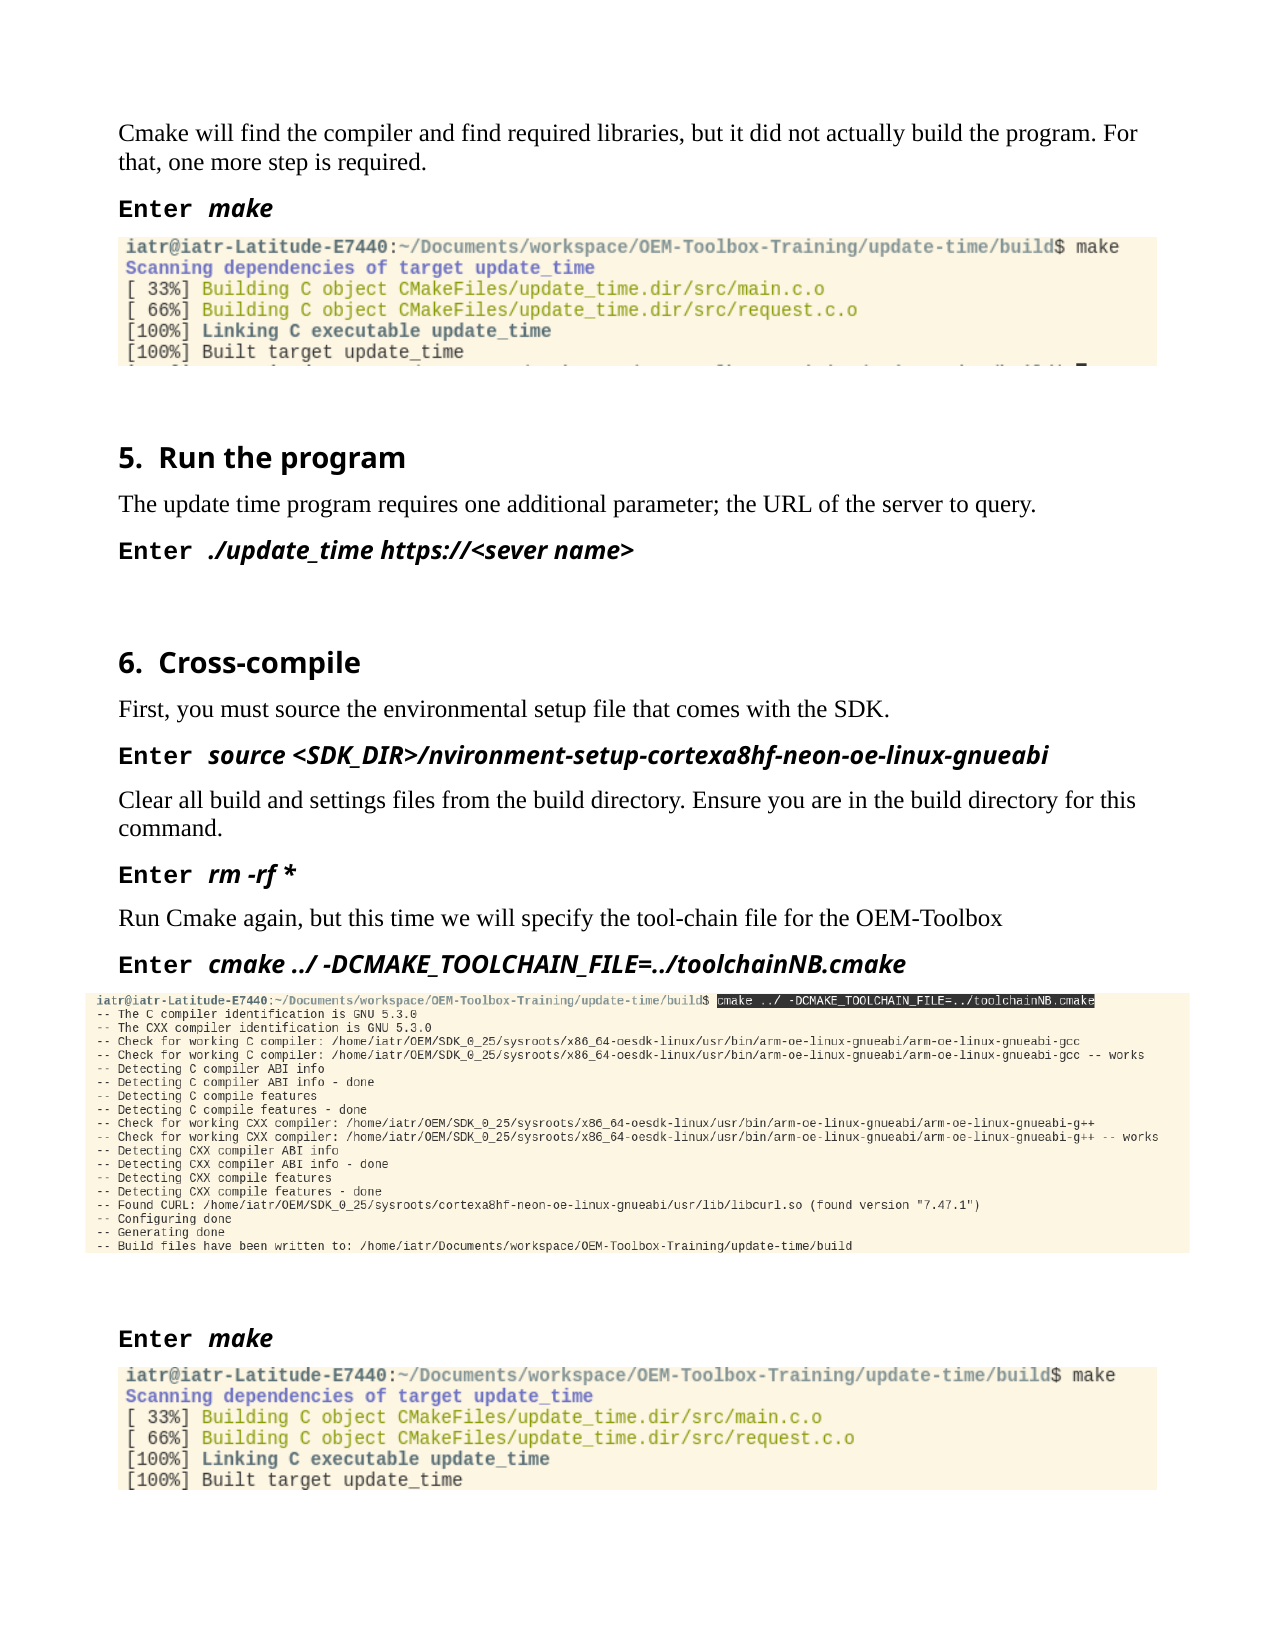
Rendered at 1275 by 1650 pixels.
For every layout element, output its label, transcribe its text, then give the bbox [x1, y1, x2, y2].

subtitle Enter make [118, 190, 1157, 224]
picture [118, 1367, 1157, 1490]
picture [118, 237, 1157, 366]
picture [85, 993, 1190, 1253]
text Cmake will find the compiler and find required libraries, but it did not actually build the program. For that, one more step is required. [118, 118, 1157, 176]
text Run Cmake again, but this time we will specify the tool-chain file for the OEM-Toolbox [118, 903, 1157, 932]
subtitle Enter ./update_time https://<sever name> [118, 532, 1157, 567]
text First, you must source the environmental setup file that comes with the SDK. [118, 694, 1157, 723]
text The update time program requires one additional parameter; the URL of the server to query. [118, 489, 1157, 518]
text Clear all build and settings files from the build directory. Ensure you are in the build directory for this command. [118, 785, 1157, 842]
subtitle Enter rm -rf * [118, 857, 1157, 891]
subtitle Enter source <SDK_DIR>/nvironment-setup-cortexa8hf-neon-oe-linux-gnueabi [118, 738, 1157, 772]
subtitle Enter cmake ../ -DCMAKE_TOOLCHAIN_FILE=../toolchainNB.cmake [118, 947, 1157, 981]
subtitle 6. Cross-compile [118, 642, 1157, 682]
subtitle 5. Run the program [118, 437, 1157, 477]
subtitle Enter make [118, 1321, 1157, 1355]
